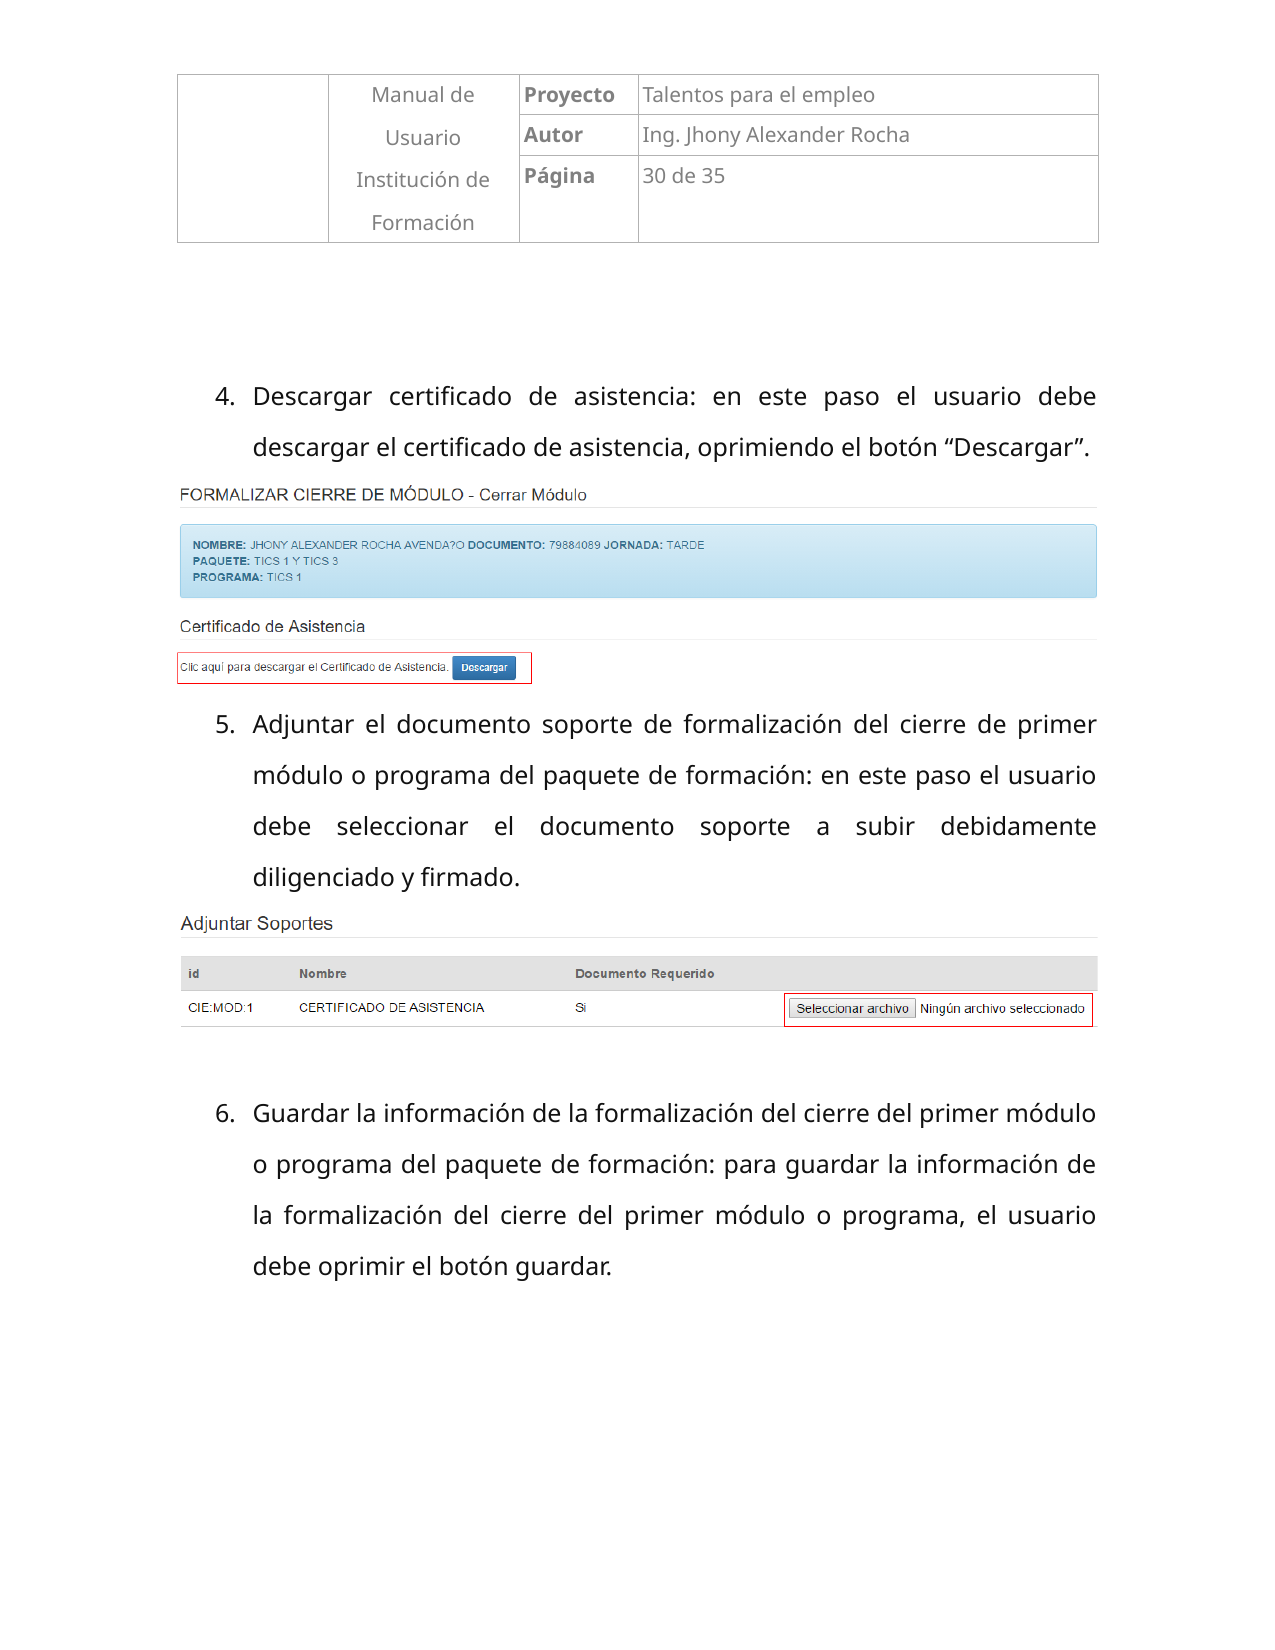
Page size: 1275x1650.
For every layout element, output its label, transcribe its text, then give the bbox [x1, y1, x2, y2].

list Descargar certificado de asistencia: en este paso el usuario debe descargar el certificado de asistencia, oprimiendo el botón “Descargar”. [215, 379, 1098, 464]
picture [177, 910, 1098, 1028]
list Adjuntar el documento soporte de formalización del cierre de primer módulo o programa del paquete de formación: en este paso el usuario debe seleccionar el documento soporte a subir debidamente diligenciado y firmado. [215, 690, 1098, 894]
picture [177, 480, 1098, 690]
list Guardar la información de la formalización del cierre del primer módulo o programa del paquete de formación: para guardar la información de la formalización del cierre del primer módulo o programa, el usuario debe oprimir el botón guardar. [215, 1096, 1098, 1283]
